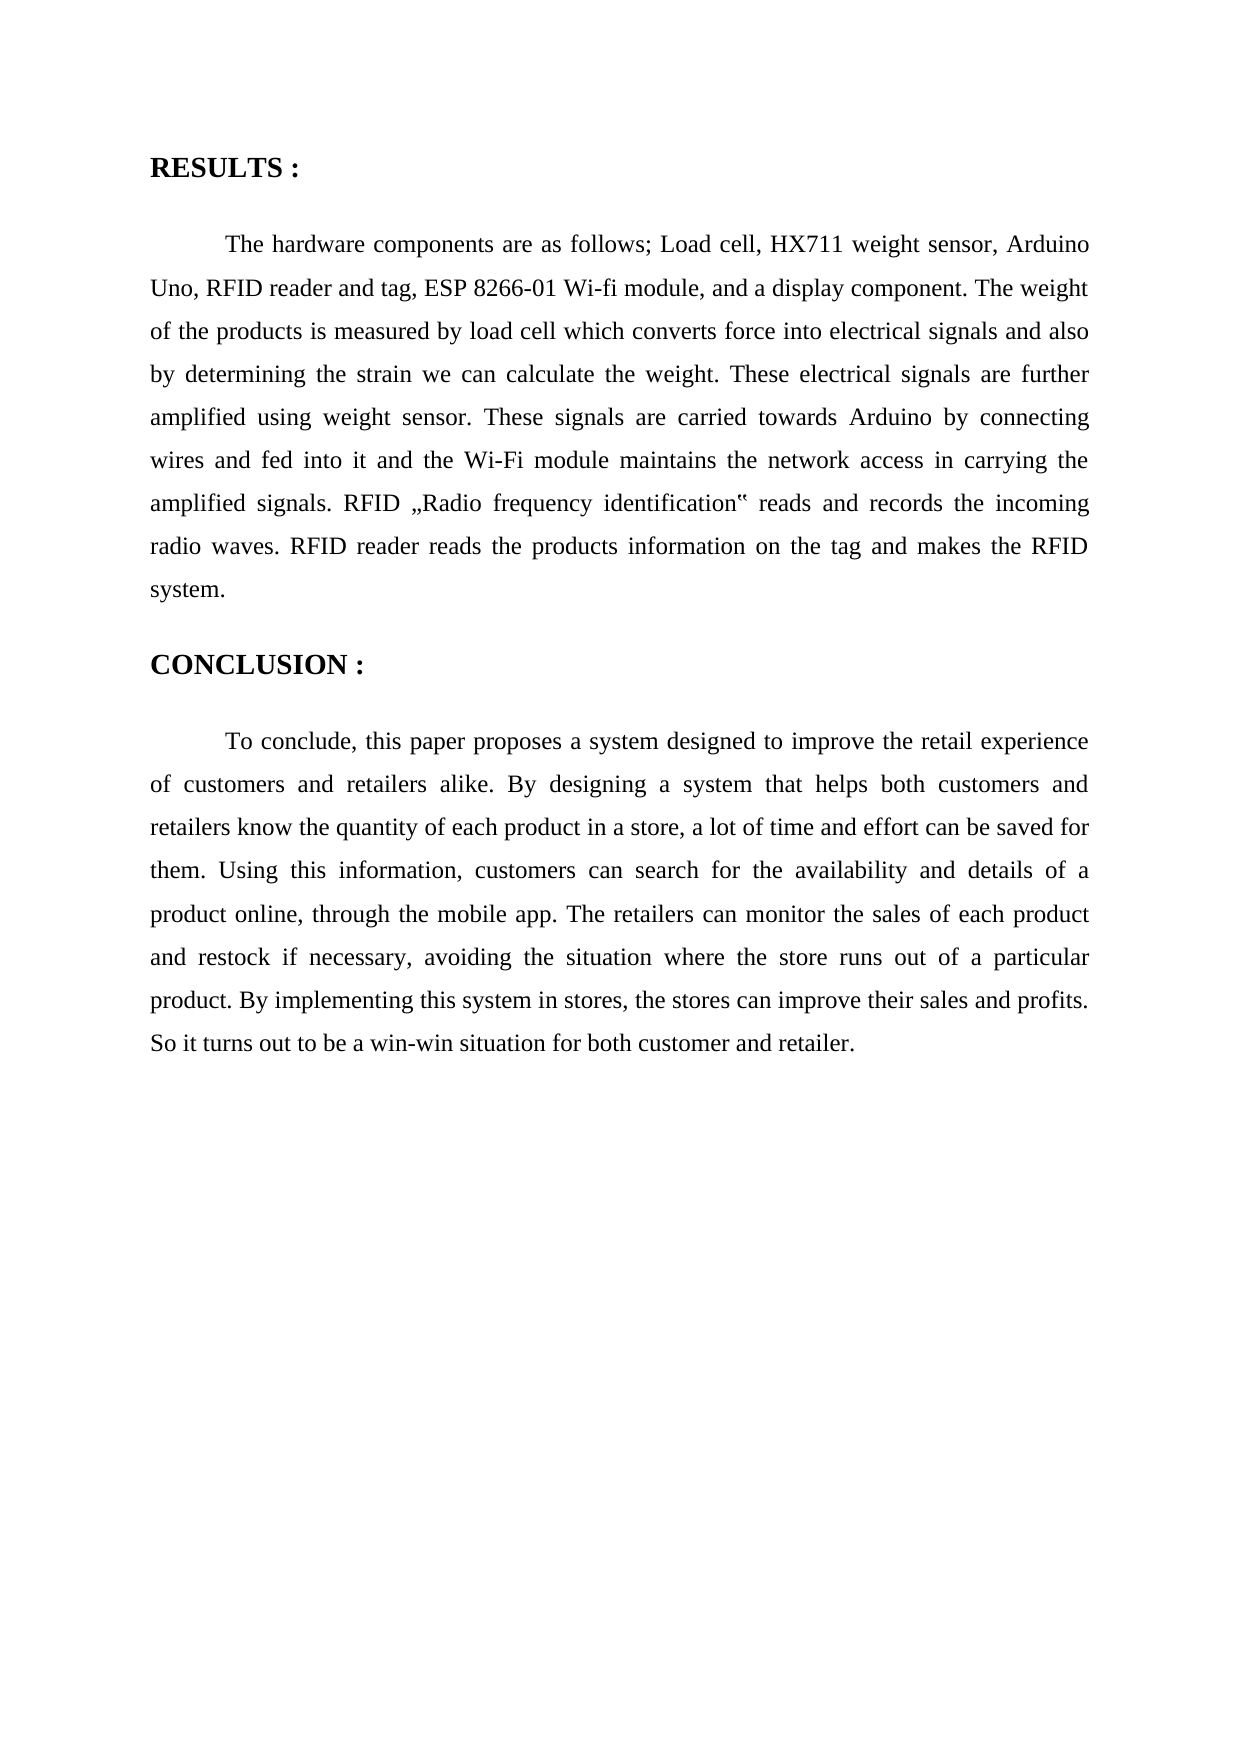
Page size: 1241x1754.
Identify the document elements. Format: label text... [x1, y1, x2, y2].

text The hardware components are as follows; Load cell, HX711 weight sensor, Arduino Uno, RFID reader and tag, ESP 8266-01 Wi-fi module, and a display component. The weight of the products is measured by load cell which converts force into electrical signals and also by determining the strain we can calculate the weight. These electrical signals are further amplified using weight sensor. These signals are carried towards Arduino by connecting wires and fed into it and the Wi-Fi module maintains the network access in carrying the amplified signals. RFID „Radio frequency identification‟ reads and records the incoming radio waves. RFID reader reads the products information on the tag and makes the RFID system. [150, 229, 1090, 603]
text RESULTS : [150, 150, 1090, 183]
text CONCLUSION : [150, 647, 1090, 680]
text To conclude, this paper proposes a system designed to improve the retail experience of customers and retailers alike. By designing a system that helps both customers and retailers know the quantity of each product in a store, a lot of time and effort can be saved for them. Using this information, customers can search for the availability and details of a product online, through the mobile app. The retailers can monitor the sales of each product and restock if necessary, avoiding the situation where the store runs out of a particular product. By implementing this system in stores, the stores can improve their sales and profits. So it turns out to be a win-win situation for both customer and retailer. [150, 726, 1090, 1057]
